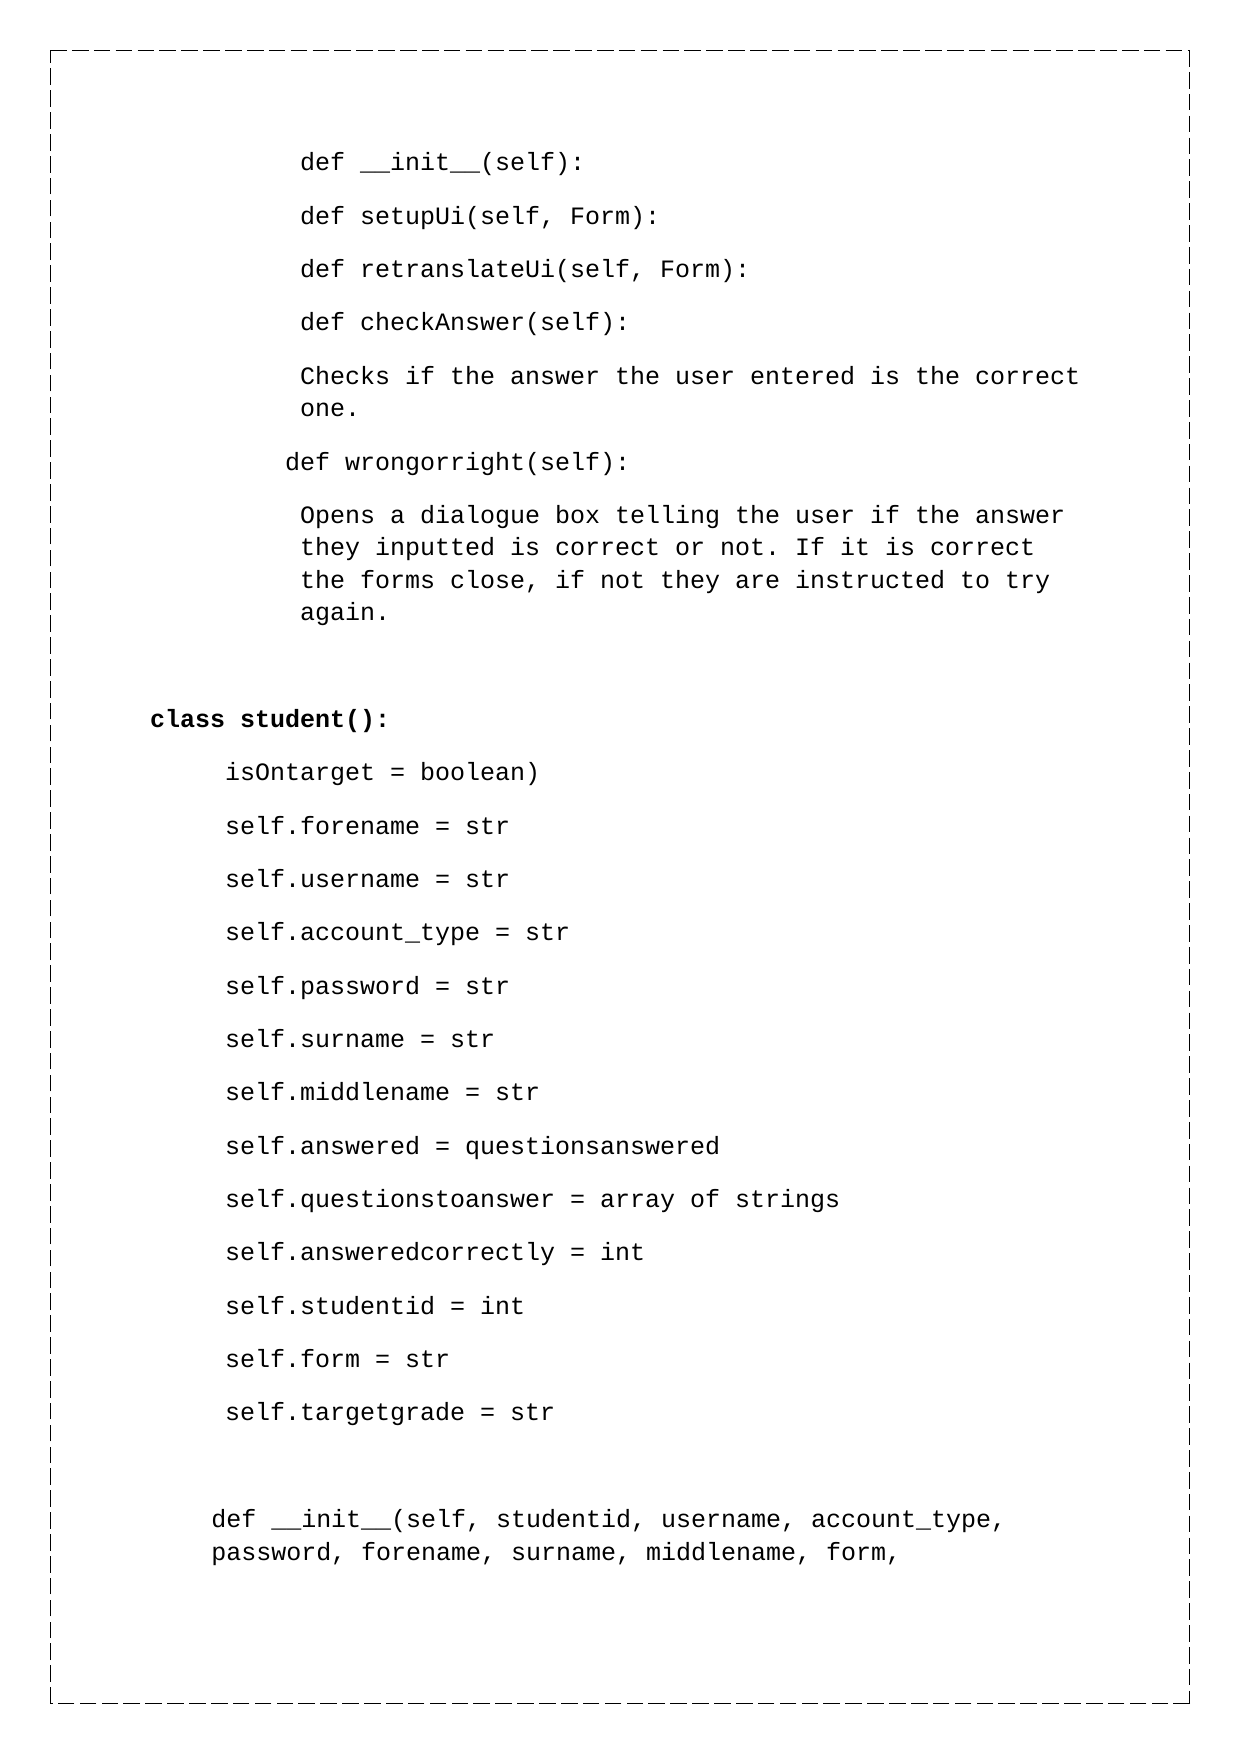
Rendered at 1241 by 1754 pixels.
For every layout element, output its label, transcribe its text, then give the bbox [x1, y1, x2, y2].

text self.targetgrade = str [225, 1400, 1090, 1428]
text self.questionstoanswer = array of strings [225, 1187, 1090, 1215]
text def checkAnswer(self): [225, 310, 1090, 338]
text self.form = str [225, 1347, 1090, 1375]
text class student(): [150, 707, 1090, 735]
text Checks if the answer the user entered is the correct one. [300, 363, 1090, 424]
text self.answeredcorrectly = int [225, 1240, 1090, 1268]
text def setupUi(self, Form): [150, 203, 1090, 232]
text def wrongorright(self): [225, 449, 1090, 477]
text self.answered = questionsanswered [225, 1133, 1090, 1162]
text def retranslateUi(self, Form): [225, 257, 1090, 285]
text self.middlename = str [225, 1080, 1090, 1108]
text self.forename = str [225, 813, 1090, 842]
text Opens a dialogue box telling the user if the answer they inputted is correct or not. If it is correct the forms close, if not they are instructed to try again. [300, 502, 1090, 628]
text def __init__(self, studentid, username, account_type, password, forename, surname, middlename, form, [211, 1507, 1090, 1567]
text self.studentid = int [225, 1293, 1090, 1322]
text self.password = str [225, 973, 1090, 1002]
text self.surname = str [225, 1027, 1090, 1055]
text self.username = str [225, 867, 1090, 895]
text def __init__(self): [150, 150, 1090, 178]
text self.account_type = str [225, 920, 1090, 948]
text isOntarget = boolean) [225, 760, 1090, 788]
